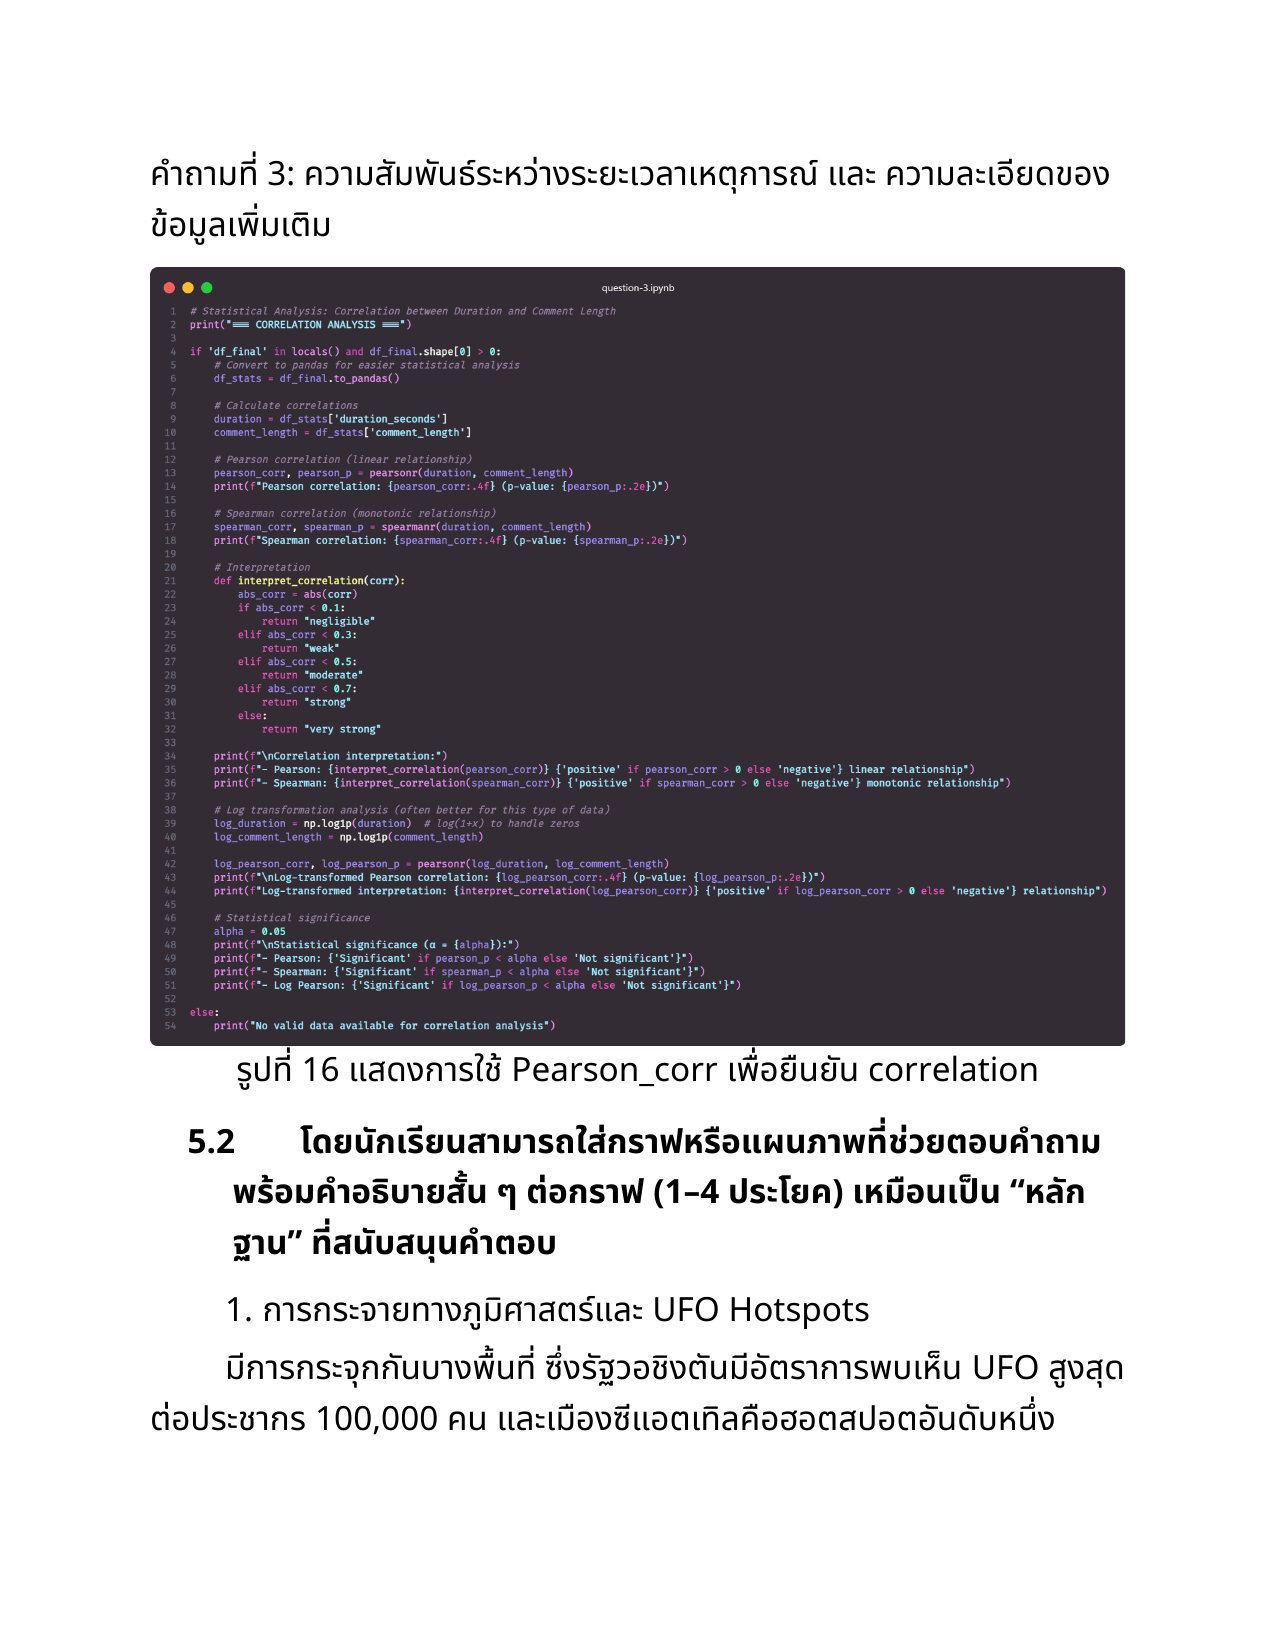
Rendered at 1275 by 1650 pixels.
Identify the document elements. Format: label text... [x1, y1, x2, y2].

text รูปที่ 16 แสดงการใช้ Pearson_corr เพื่อยืนยัน correlation [150, 1046, 1125, 1097]
picture [150, 267, 1125, 1046]
list การกระจายทางภูมิศาสตร์และ UFO Hotspots [652, 1286, 1125, 1336]
text มีการกระจุกกันบางพื้นที่ ซึ่งรัฐวอชิงตันมีอัตราการพบเห็น UFO สูงสุดต่อประชากร 100,000 คน และเมืองซีแอตเทิลคือฮอตสปอตอันดับหนึ่ง [150, 1344, 1125, 1445]
text คำถามที่ 3: ความสัมพันธ์ระหว่างระยะเวลาเหตุการณ์ และ ความละเอียดของข้อมูลเพิ่มเติม [150, 150, 1125, 251]
subtitle โดยนักเรียนสามารถใส่กราฟหรือแผนภาพที่ช่วยตอบคำถาม พร้อมคำอธิบายสั้น ๆ ต่อกราฟ (1–4 ประโยค) เหมือนเป็น “หลักฐาน” ที่สนับสนุนคำตอบ [187, 1117, 1125, 1269]
list การกระจายทางภูมิศาสตร์และ UFO Hotspots [225, 1286, 263, 1336]
